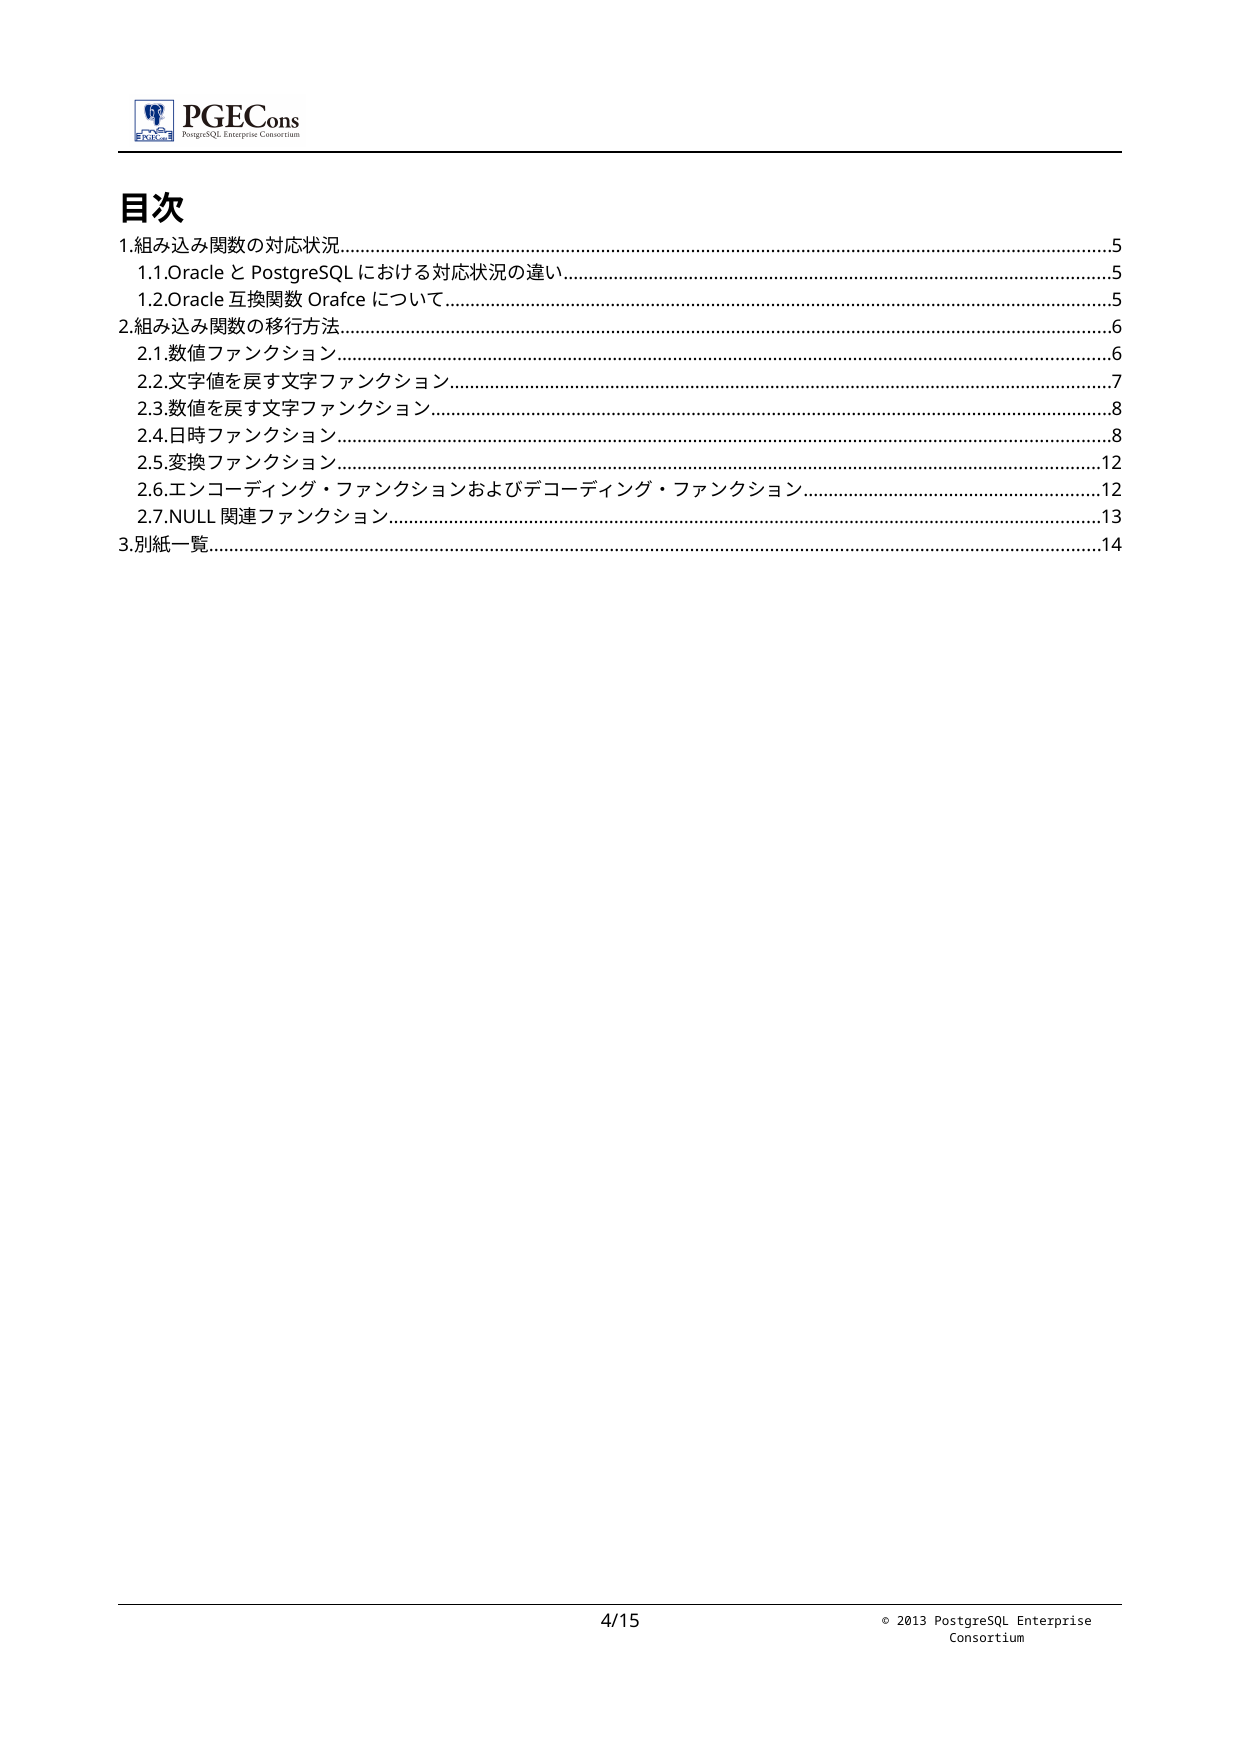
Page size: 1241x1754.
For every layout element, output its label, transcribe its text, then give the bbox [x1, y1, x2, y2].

text 1.組み込み関数の対応状況 5 [118, 230, 1122, 257]
picture [128, 94, 306, 147]
text 2.1.数値ファンクション 6 [137, 339, 1122, 366]
text 2.2.文字値を戻す文字ファンクション 7 [137, 366, 1122, 393]
text 2.7.NULL関連ファンクション 13 [137, 502, 1122, 529]
text 2.4.日時ファンクション 8 [137, 421, 1122, 448]
text 2.組み込み関数の移行方法 6 [118, 312, 1122, 339]
subtitle 目次 [118, 182, 1122, 230]
text 1.1.OracleとPostgreSQLにおける対応状況の違い 5 [137, 257, 1122, 285]
text 1.2.Oracle互換関数 Orafce について 5 [137, 285, 1122, 312]
text 2.5.変換ファンクション 12 [137, 448, 1122, 475]
text 2.3.数値を戻す文字ファンクション 8 [137, 393, 1122, 421]
text 2.6.エンコーディング・ファンクションおよびデコーディング・ファンクション 12 [137, 475, 1122, 502]
text 3.別紙一覧 14 [118, 529, 1122, 557]
